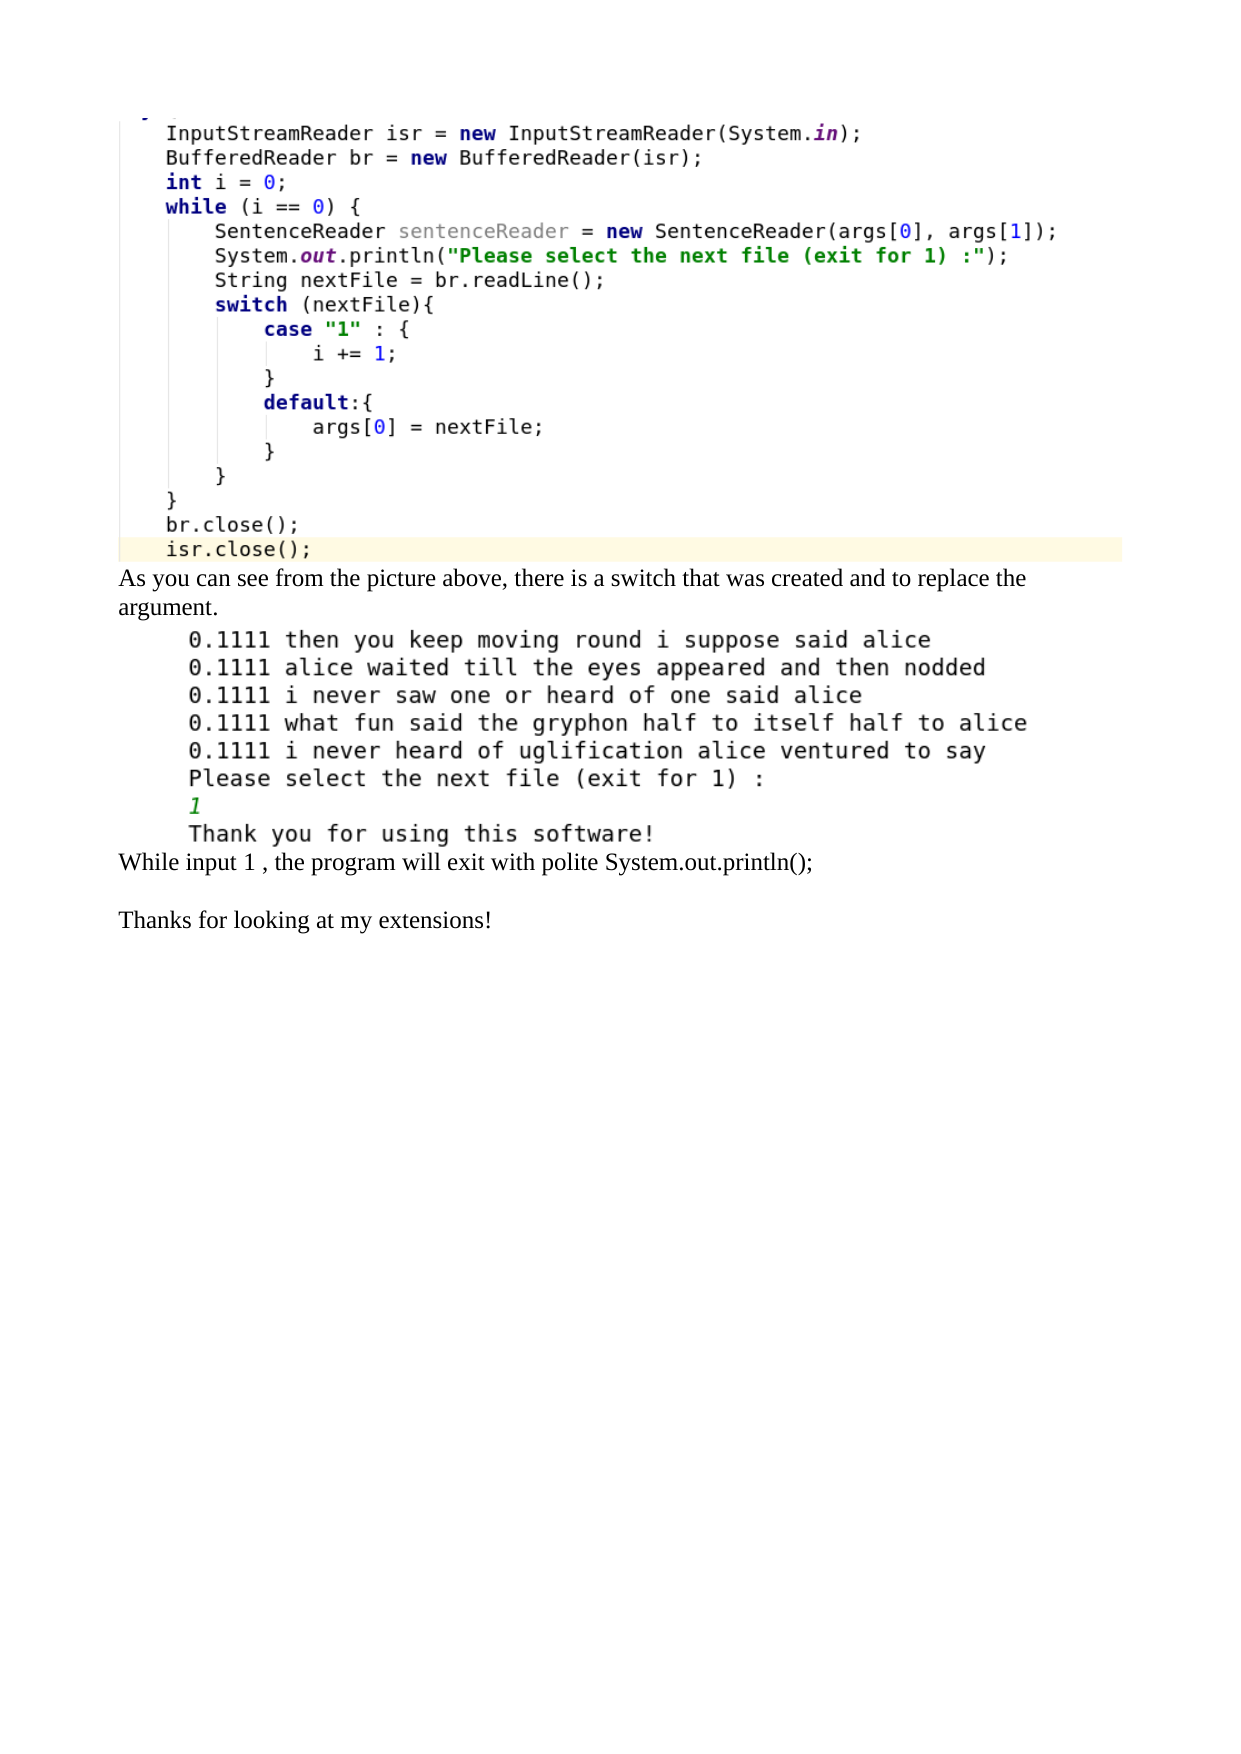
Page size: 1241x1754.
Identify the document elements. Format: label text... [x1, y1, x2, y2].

text Thanks for looking at my extensions! [118, 905, 1122, 933]
picture [181, 621, 1059, 848]
text While input 1 , the program will exit with polite System.out.println(); [118, 621, 1122, 876]
picture [118, 118, 1123, 564]
text As you can see from the picture above, there is a switch that was created and to replace the argument. [118, 564, 1122, 621]
